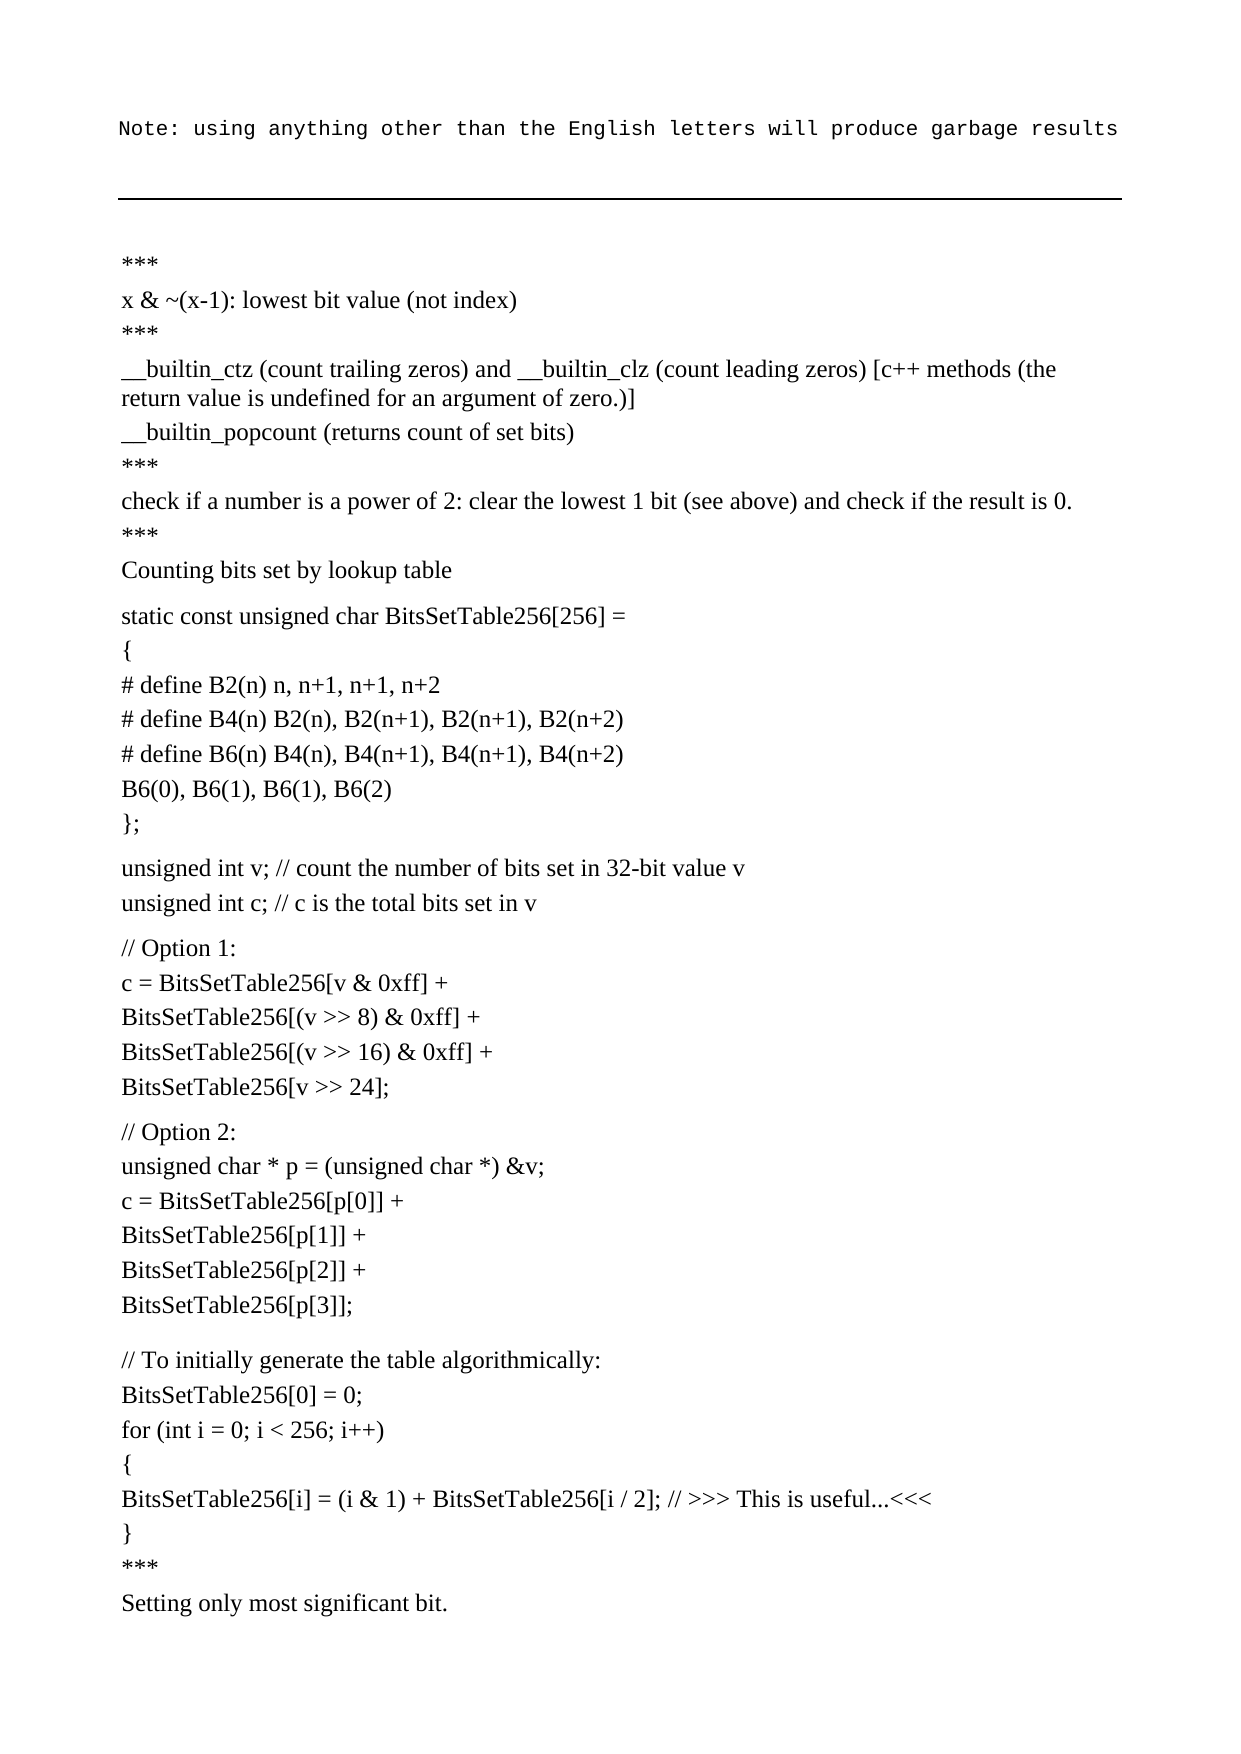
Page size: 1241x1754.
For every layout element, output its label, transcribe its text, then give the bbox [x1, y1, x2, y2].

table_header BitsSetTable256[p[2]] + [118, 1252, 382, 1287]
table_header [118, 1321, 139, 1332]
table_header [118, 840, 139, 851]
table_header *** [118, 518, 176, 553]
table_header x & ~(x-1): lowest bit value (not index) [118, 282, 531, 316]
table_header # define B2(n) n, n+1, n+1, n+2 [118, 667, 458, 702]
table_header [118, 1332, 139, 1343]
table_header Setting only most significant bit. [118, 1585, 462, 1619]
table_header BitsSetTable256[(v >> 8) & 0xff] + [118, 1000, 495, 1034]
table_header [118, 587, 139, 598]
table_header *** [118, 247, 176, 282]
table_header __builtin_popcount (returns count of set bits) [118, 414, 588, 449]
table_header *** [118, 316, 176, 351]
table_header # define B4(n) B2(n), B2(n+1), B2(n+1), B2(n+2) [118, 702, 642, 736]
table_header # define B6(n) B4(n), B4(n+1), B4(n+1), B4(n+2) [118, 736, 642, 771]
table_header unsigned int c; // c is the total bits set in v [118, 885, 547, 920]
table_header BitsSetTable256[p[3]]; [118, 1287, 367, 1321]
table_header unsigned int v; // count the number of bits set in 32-bit value v [118, 851, 754, 885]
table_header BitsSetTable256[0] = 0; [118, 1377, 377, 1412]
table_header unsigned char * p = (unsigned char *) &v; [118, 1149, 558, 1183]
table_header // Option 2: [118, 1114, 253, 1148]
table_header B6(0), B6(1), B6(1), B6(2) [118, 771, 409, 805]
table_header BitsSetTable256[i] = (i & 1) + BitsSetTable256[i / 2]; // >>> This is useful...<<< [118, 1481, 942, 1516]
table_header for (int i = 0; i < 256; i++) [118, 1412, 398, 1446]
table_header } [118, 1516, 151, 1550]
table_header c = BitsSetTable256[p[0]] + [118, 1183, 419, 1218]
table_header // To initially generate the table algorithmically: [118, 1343, 608, 1377]
table_header BitsSetTable256[(v >> 16) & 0xff] + [118, 1034, 507, 1069]
table_header __builtin_ctz (count trailing zeros) and __builtin_clz (count leading zeros) [c++ methods (the return value is undefined for an argument of zero.)] [118, 351, 1122, 414]
table_header // Option 1: [118, 930, 253, 965]
table_header [118, 920, 139, 930]
table_header { [118, 633, 151, 667]
table_header check if a number is a power of 2: clear the lowest 1 bit (see above) and check if the result is 0. [118, 484, 1077, 518]
table_header [118, 1103, 139, 1114]
table_header }; [118, 805, 157, 840]
text Note: using anything other than the English letters will produce garbage results [118, 118, 1122, 142]
table_header *** [118, 449, 176, 483]
table_header { [118, 1446, 151, 1481]
table_header BitsSetTable256[v >> 24]; [118, 1069, 404, 1103]
table_header Counting bits set by lookup table [118, 553, 466, 587]
table_header static const unsigned char BitsSetTable256[256] = [118, 598, 638, 632]
table_header c = BitsSetTable256[v & 0xff] + [118, 965, 462, 999]
table_header *** [118, 1550, 176, 1585]
table_header BitsSetTable256[p[1]] + [118, 1218, 382, 1252]
